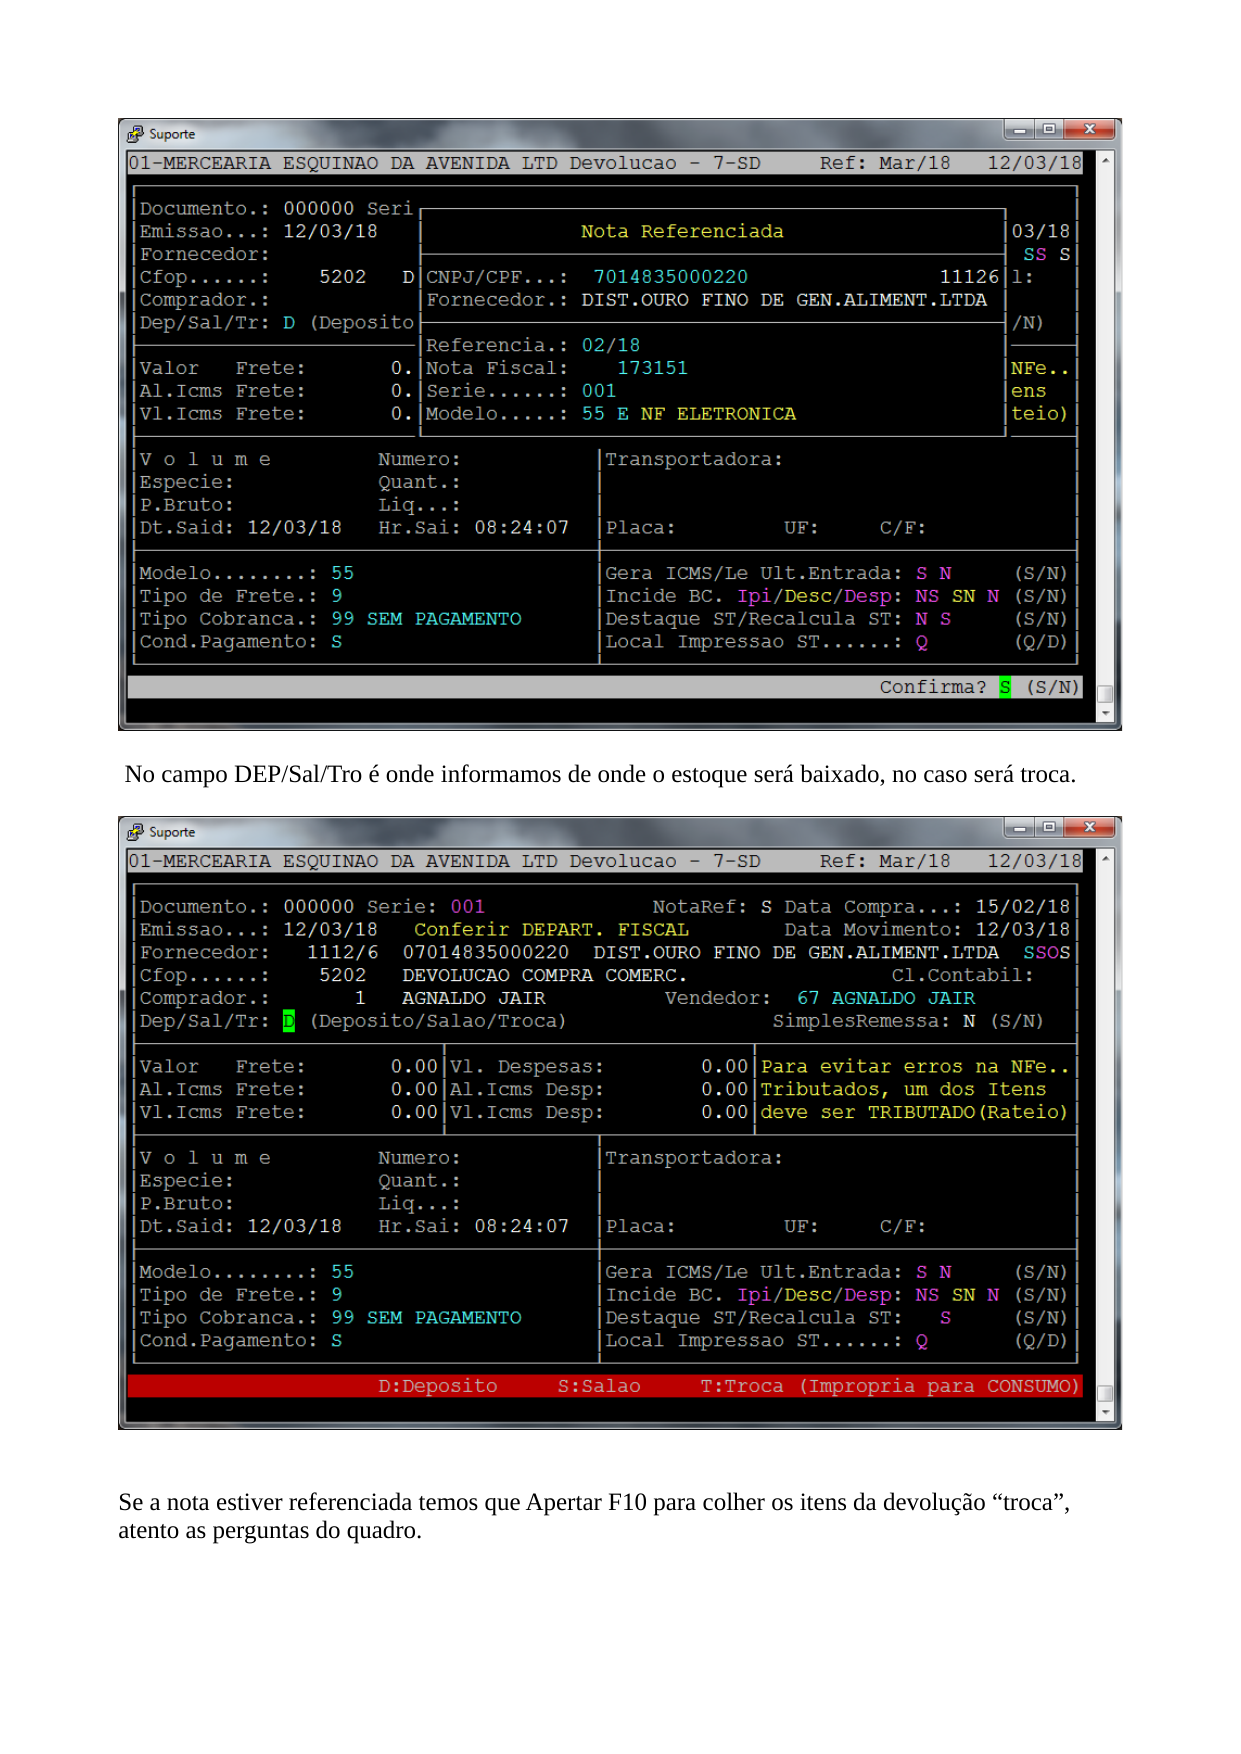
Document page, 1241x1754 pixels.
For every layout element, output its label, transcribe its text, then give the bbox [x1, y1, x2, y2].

picture [118, 118, 1123, 731]
text Se a nota estiver referenciada temos que Apertar F10 para colher os itens da devolução “troca”, atento as perguntas do quadro. [118, 1487, 1122, 1544]
text No campo DEP/Sal/Tro é onde informamos de onde o estoque será baixado, no caso será troca. [118, 759, 1122, 788]
picture [118, 816, 1123, 1430]
